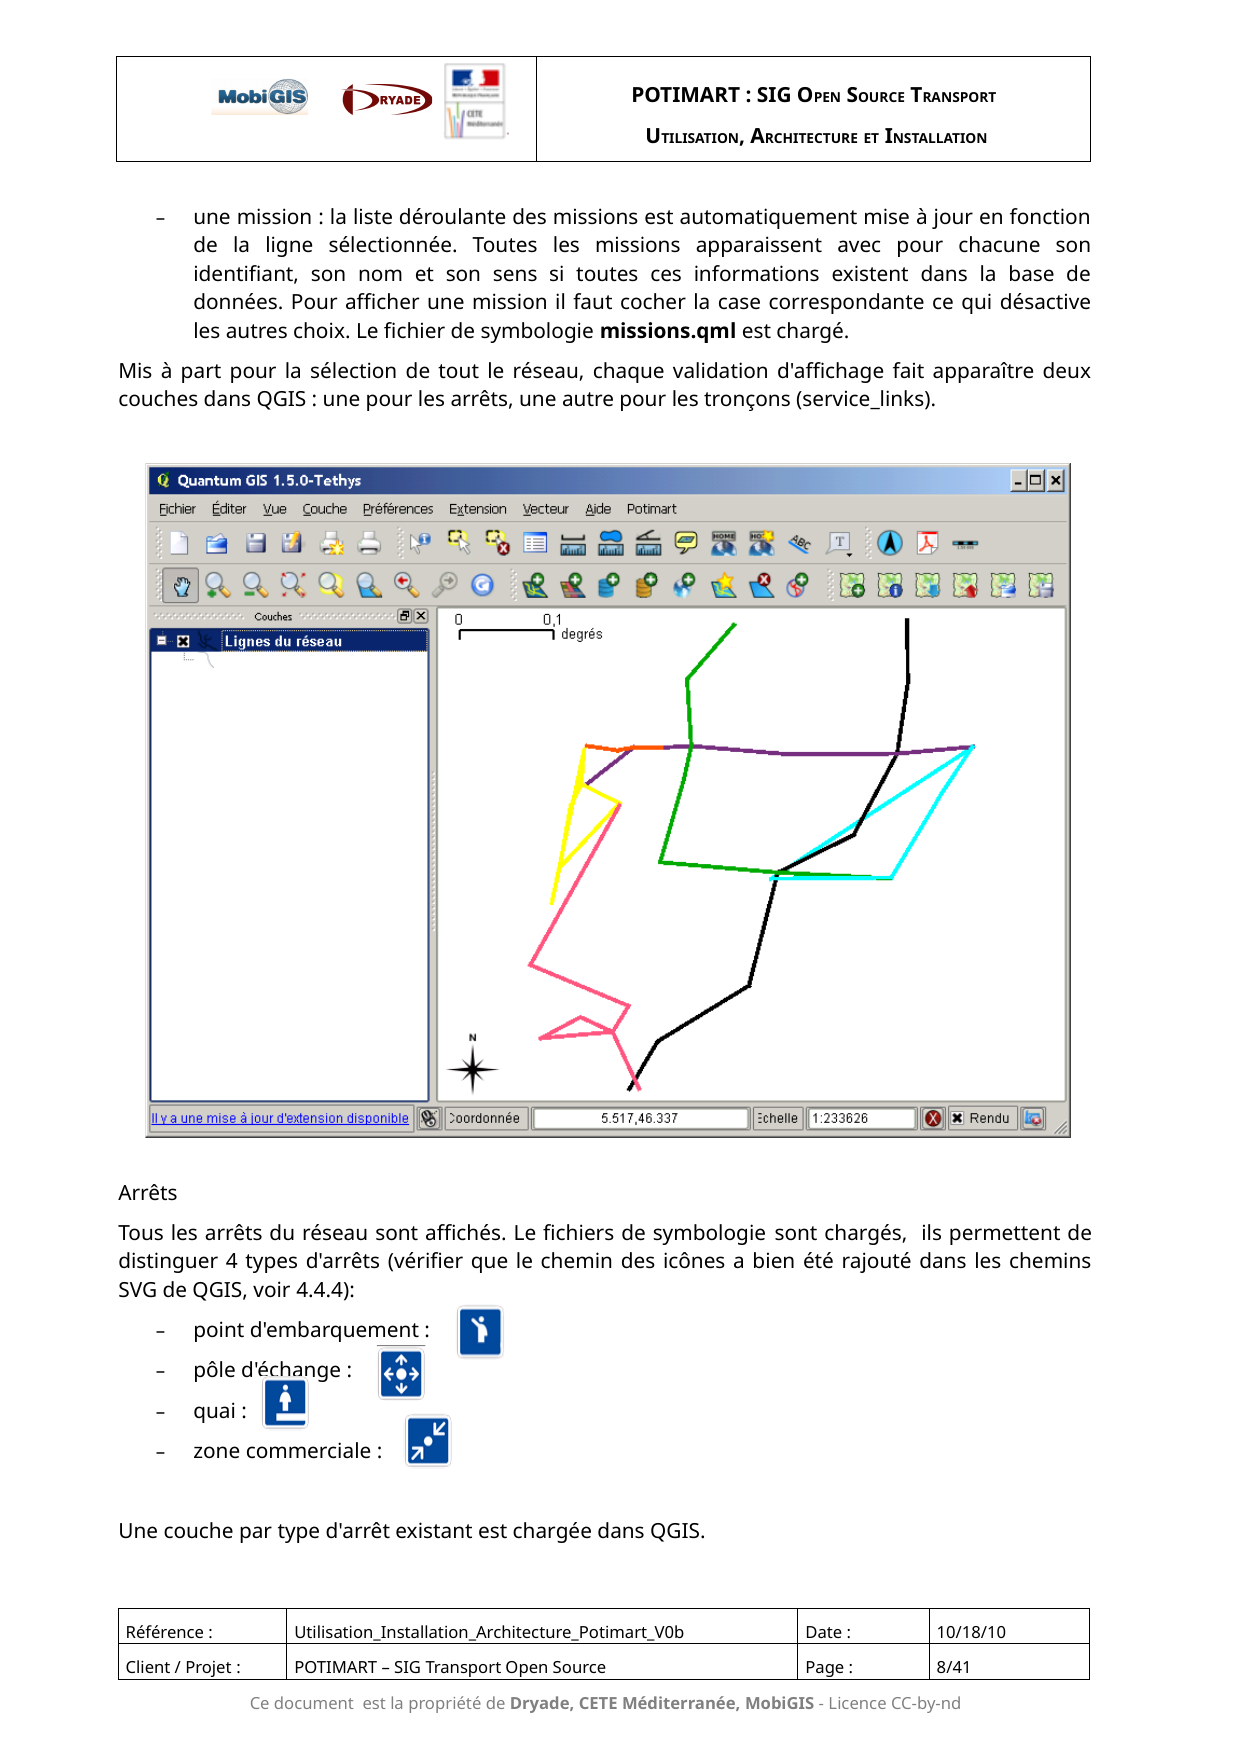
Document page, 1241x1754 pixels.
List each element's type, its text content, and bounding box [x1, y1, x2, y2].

list pôle d'échange : [156, 1356, 376, 1384]
text Une couche par type d'arrêt existant est chargée dans QGIS. [118, 1516, 1092, 1545]
list zone commerciale : [156, 1436, 403, 1464]
picture [443, 62, 509, 141]
picture [376, 1345, 426, 1401]
picture [260, 1376, 310, 1431]
picture [403, 1413, 452, 1469]
picture [145, 463, 1071, 1138]
list [426, 1356, 1092, 1384]
list point d'embarquement : [156, 1315, 455, 1344]
picture [211, 78, 309, 115]
picture [455, 1304, 505, 1360]
list [505, 1315, 1092, 1344]
text Arrêts [118, 1178, 1092, 1206]
picture [341, 84, 433, 115]
list une mission : la liste déroulante des missions est automatiquement mise à jour en fonction de la ligne sélectionnée. Toutes les missions apparaissent avec pour chacune son identifiant, son nom et son sens si toutes ces informations existent dans la base de données. Pour afficher une mission il faut cocher la case correspondante ce qui désactive les autres choix. Le fichier de symbologie missions.qml est chargé. [156, 202, 1092, 344]
list [452, 1436, 1092, 1464]
list [310, 1396, 1092, 1424]
text Mis à part pour la sélection de tout le réseau, chaque validation d'affichage fait apparaître deux couches dans QGIS : une pour les arrêts, une autre pour les tronçons (service_links). [118, 356, 1092, 413]
list quai : [156, 1396, 260, 1424]
text Tous les arrêts du réseau sont affichés. Le fichiers de symbologie sont chargés, ils permettent de distinguer 4 types d'arrêts (vérifier que le chemin des icônes a bien été rajouté dans les chemins SVG de QGIS, voir 4.4.4): [118, 1218, 1092, 1303]
